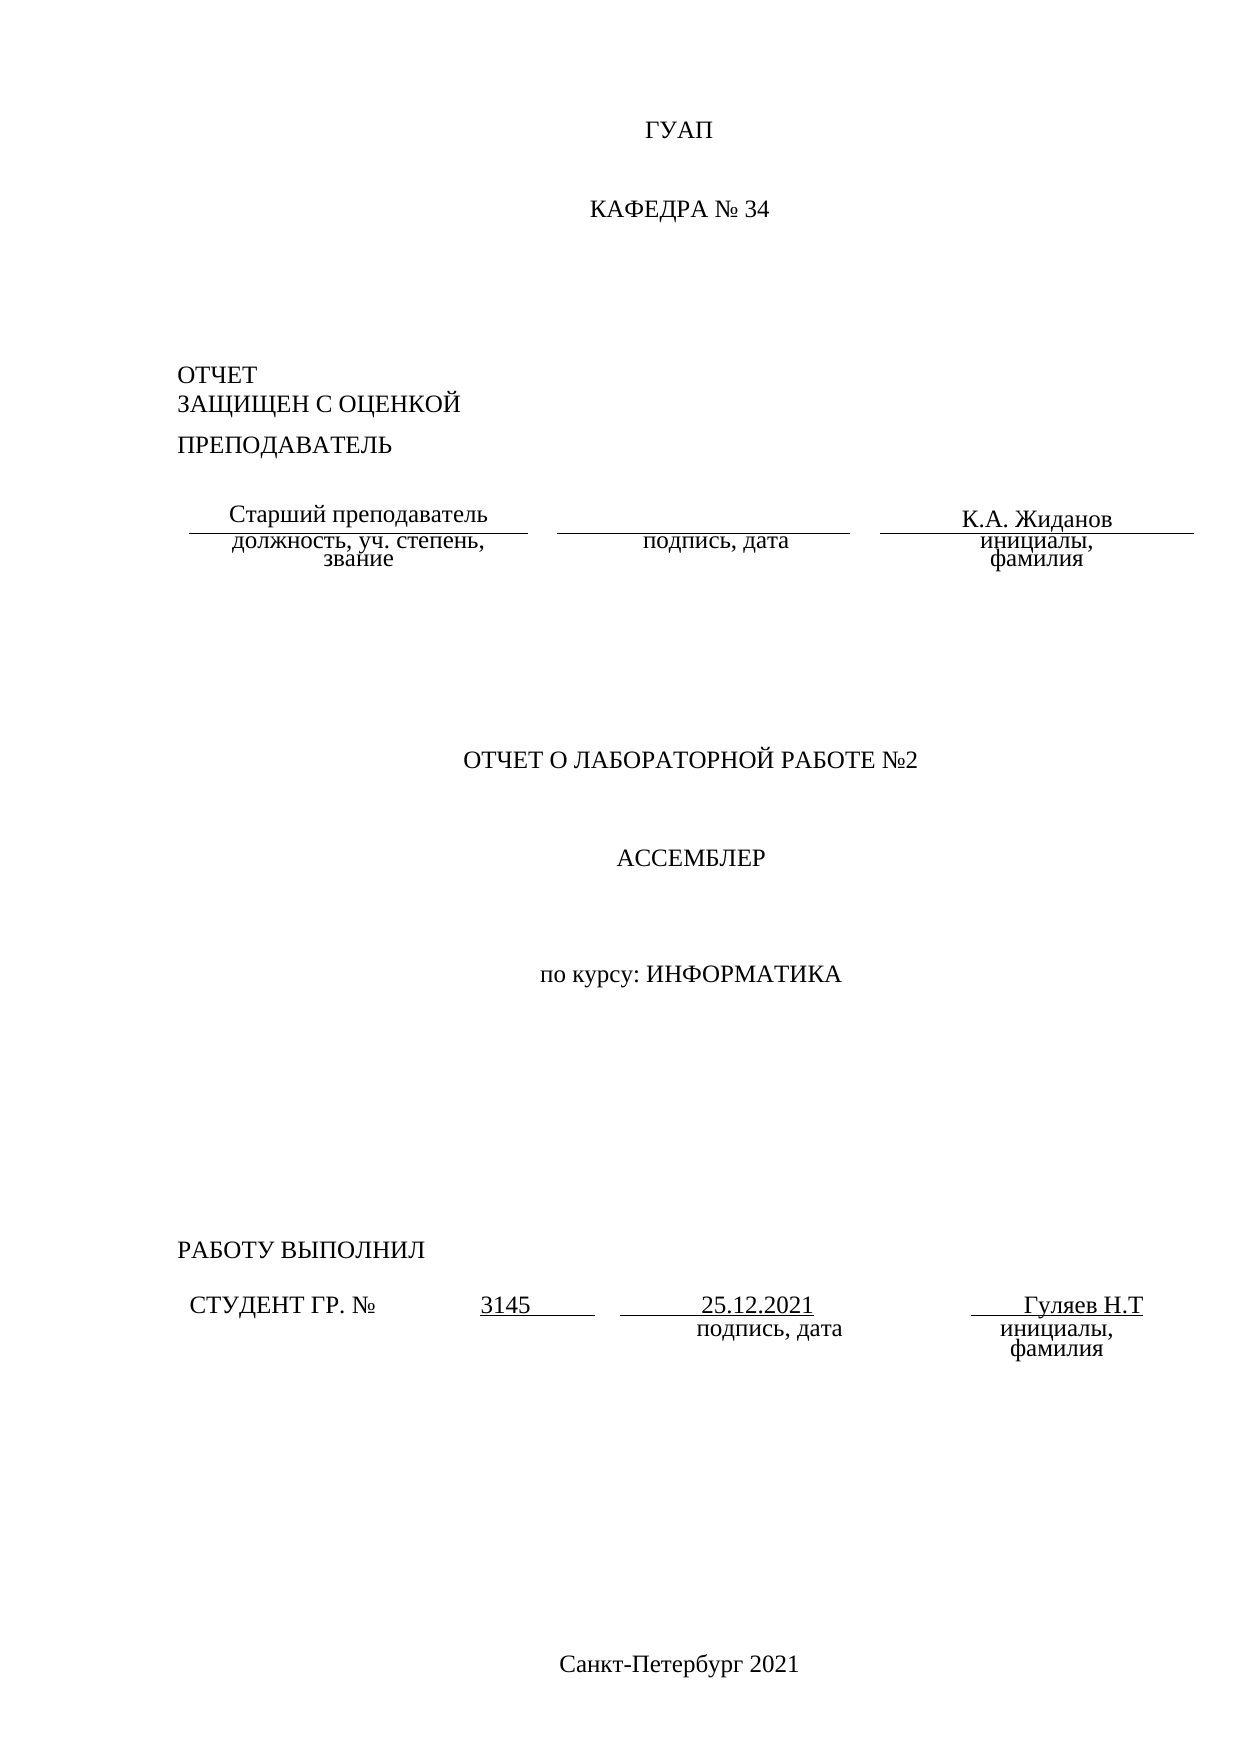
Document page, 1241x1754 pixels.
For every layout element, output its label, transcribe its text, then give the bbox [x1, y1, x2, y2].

table_header [528, 501, 557, 533]
table_cell инициалы, фамилия [893, 1320, 1166, 1361]
table_header К.А. Жиданов [880, 501, 1193, 533]
text ОТЧЕТ [177, 360, 1205, 388]
text ГУАП КАФЕДРА № 34 [588, 115, 770, 223]
text ЗАЩИЩЕН С ОЦЕНКОЙ ПРЕПОДАВАТЕЛЬ [177, 389, 462, 459]
table_cell инициалы, фамилия [880, 534, 1193, 570]
table_header ОТЧЕТ О ЛАБОРАТОРНОЙ РАБОТЕ №2 [405, 743, 977, 813]
table_header Старший преподаватель [189, 501, 527, 533]
table_header 3145 25.12.2021 [428, 1293, 893, 1320]
table_cell [850, 533, 879, 570]
table_header [557, 501, 850, 533]
text РАБОТУ ВЫПОЛНИЛ [177, 1235, 1205, 1264]
table_header СТУДЕНТ ГР. № [169, 1293, 428, 1320]
table_cell подпись, дата [557, 534, 850, 570]
table_cell по курсу: ИНФОРМАТИКА [405, 928, 977, 1004]
table_cell [528, 533, 557, 570]
table_header [850, 501, 879, 533]
text Санкт-Петербург 2021 [557, 1649, 801, 1678]
table_header Гуляев Н.Т [893, 1293, 1166, 1320]
table_cell должность, уч. степень, звание [189, 534, 527, 570]
table_cell [169, 1320, 428, 1361]
table_cell подпись, дата [428, 1320, 893, 1361]
table_cell АССЕМБЛЕР [405, 813, 977, 928]
